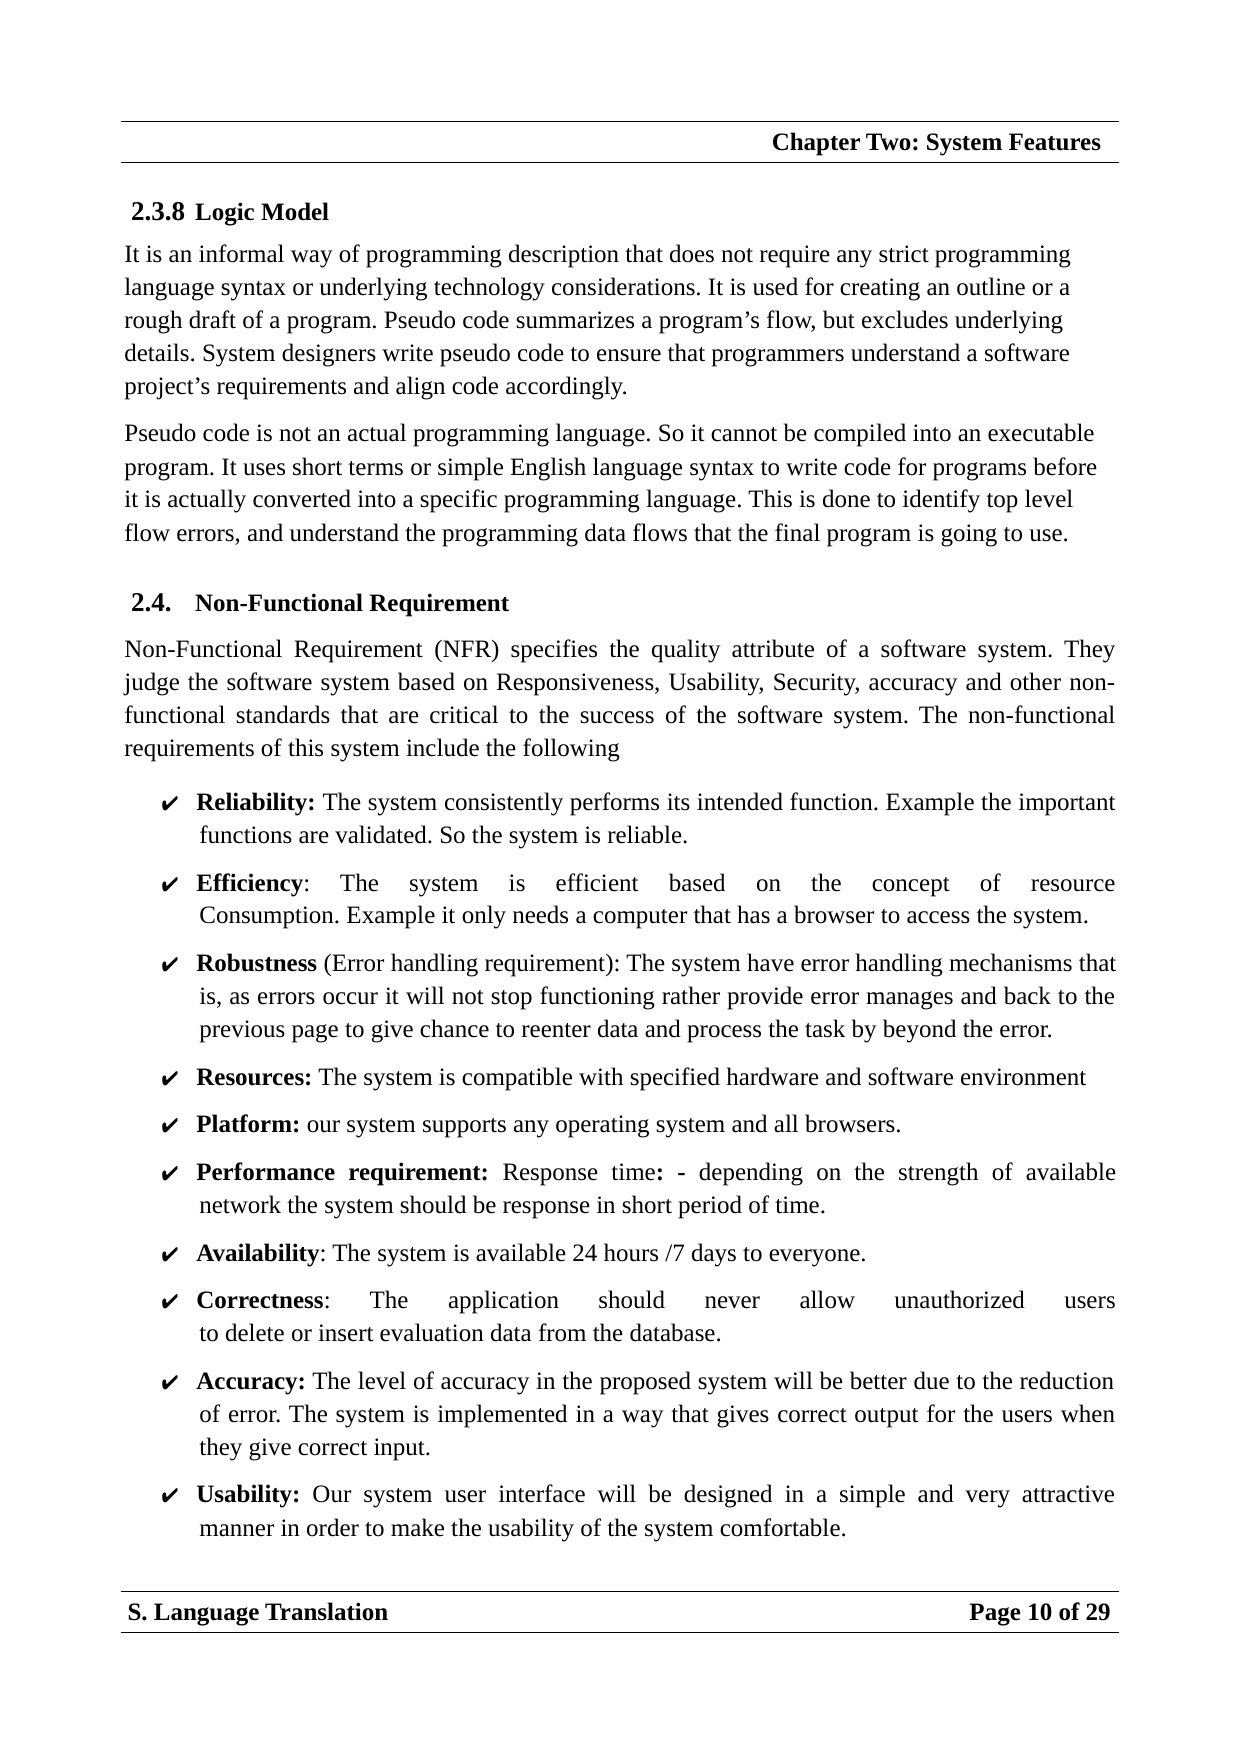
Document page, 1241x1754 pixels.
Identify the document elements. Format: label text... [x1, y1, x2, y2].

list Efficiency: The system is efficient based on the concept of resource Consumption. Example it only needs a computer that has a browser to access the system. [159, 864, 1119, 929]
list Correctness: The application should never allow unauthorized users to delete or insert evaluation data from the database. [159, 1282, 1119, 1347]
list Usability: Our system user interface will be designed in a simple and very attractive manner in order to make the usability of the system comfortable. [159, 1477, 1119, 1544]
list Resources: The system is compatible with specified hardware and software environment [159, 1059, 1119, 1091]
list Accuracy: The level of accuracy in the proposed system will be better due to the reduction of error. The system is implemented in a way that gives correct output for the users when they give correct input. [159, 1363, 1119, 1461]
list Reliability: The system consistently performs its intended function. Example the important functions are validated. So the system is reliable. [159, 784, 1119, 849]
text Pseudo code is not an actual programming language. So it cannot be compiled into an executable program. It uses short terms or simple English language syntax to write code for programs before it is actually converted into a specific programming language. This is done to identify top level flow errors, and understand the programming data flows that the final program is going to use. [121, 416, 1119, 546]
text Non-Functional Requirement (NFR) specifies the quality attribute of a software system. They judge the software system based on Responsiveness, Usability, Security, accuracy and other non-functional standards that are critical to the success of the software system. The non-functional requirements of this system include the following [121, 631, 1119, 765]
subtitle Non-Functional Requirement [121, 583, 1119, 617]
list Robustness (Error handling requirement): The system have error handling mechanisms that is, as errors occur it will not stop functioning rather provide error manages and back to the previous page to give chance to reenter data and process the task by beyond the error. [159, 945, 1119, 1043]
list Platform: our system supports any operating system and all browsers. [159, 1106, 1119, 1138]
text It is an informal way of programming description that does not require any strict programming language syntax or underlying technology considerations. It is used for creating an outline or a rough draft of a program. Pseudo code summarizes a program’s flow, but excludes underlying details. System designers write pseudo code to ensure that programmers understand a software project’s requirements and align code accordingly. [121, 236, 1119, 400]
list Performance requirement: Response time: - depending on the strength of available network the system should be response in short period of time. [159, 1154, 1119, 1219]
subtitle Logic Model [121, 192, 1119, 226]
list Availability: The system is available 24 hours /7 days to everyone. [159, 1235, 1119, 1266]
